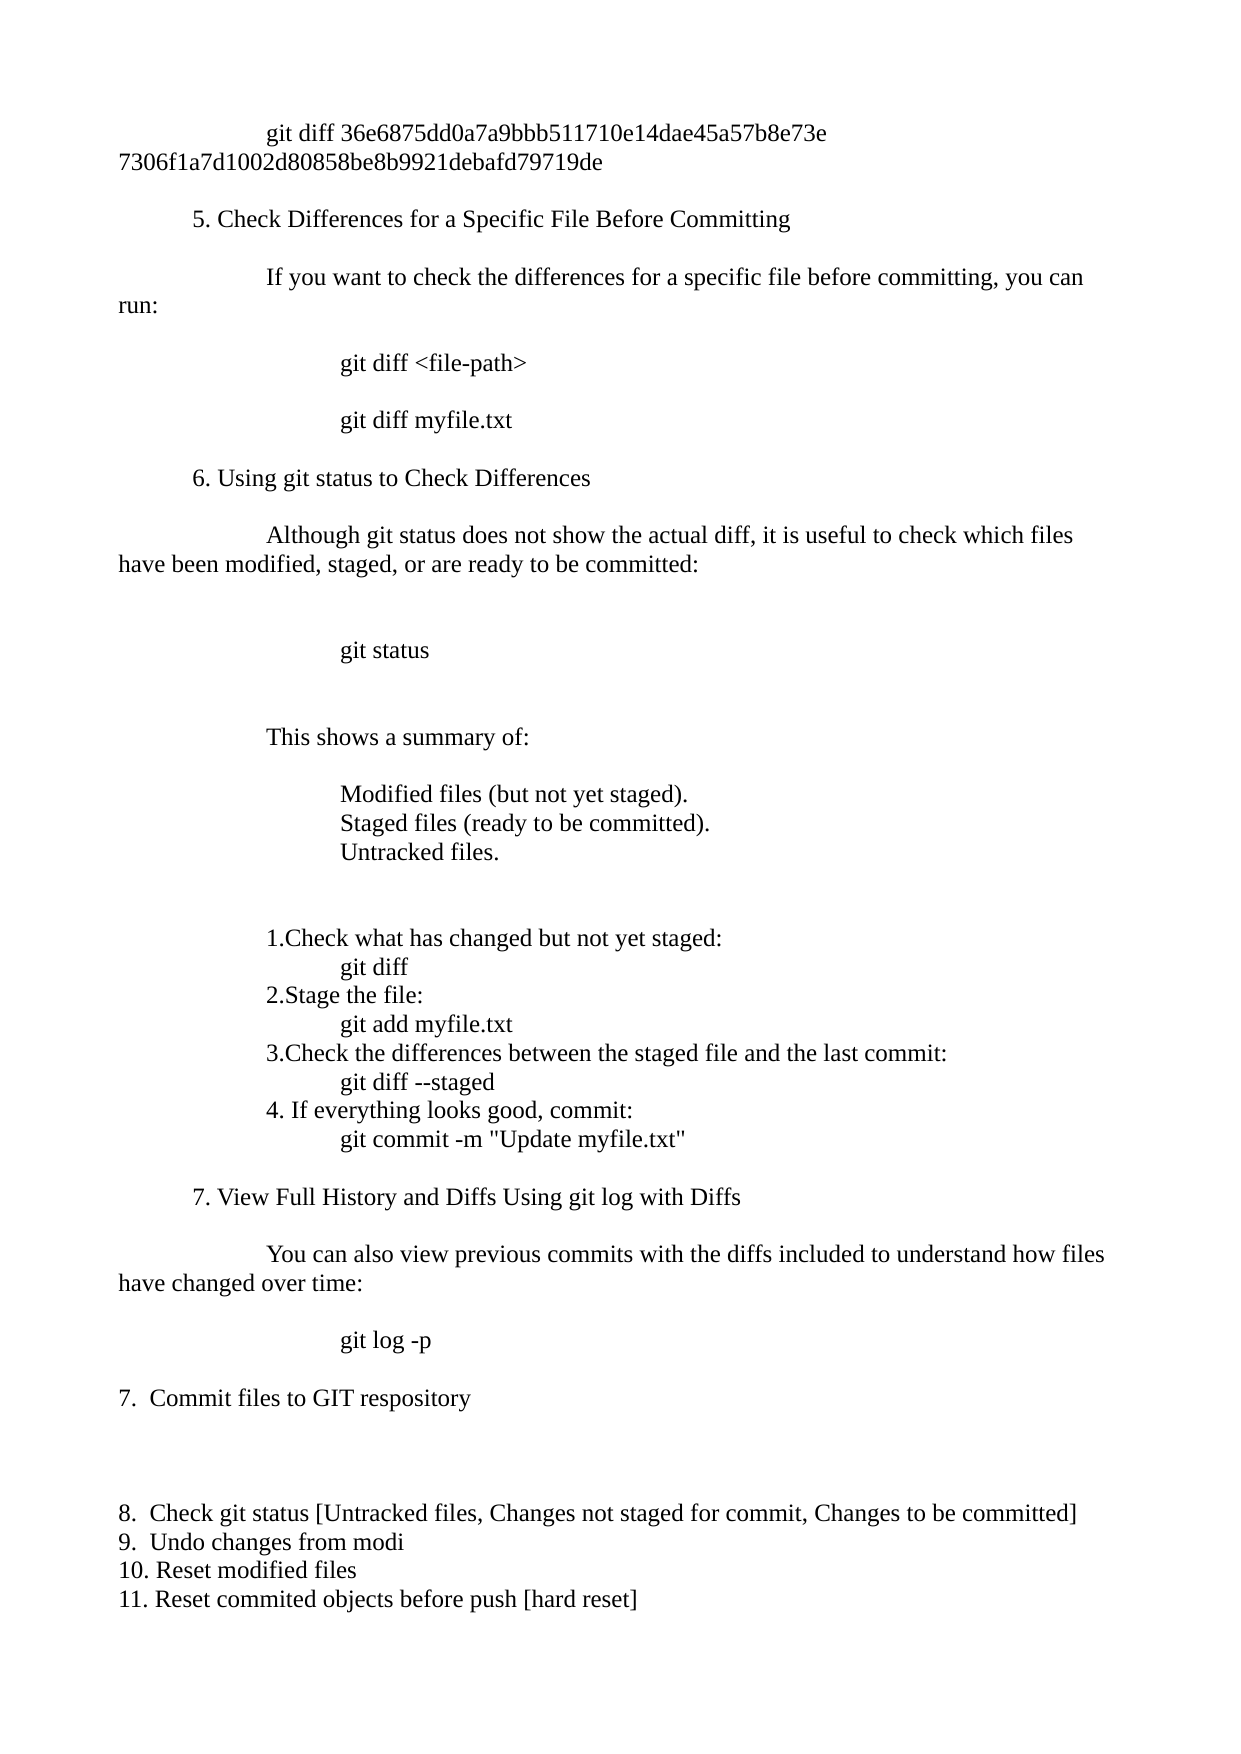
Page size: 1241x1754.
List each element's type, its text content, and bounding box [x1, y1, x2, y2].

text 3.Check the differences between the staged file and the last commit: [118, 1038, 1122, 1067]
text git diff myfile.txt [118, 406, 1122, 434]
text Staged files (ready to be committed). [118, 808, 1122, 837]
text Although git status does not show the actual diff, it is useful to check which files have been modified, staged, or are ready to be committed: [118, 521, 1122, 578]
text Modified files (but not yet staged). [118, 779, 1122, 808]
text 6. Using git status to Check Differences [118, 463, 1122, 492]
text Untracked files. [118, 837, 1122, 866]
text git diff <file-path> [118, 348, 1122, 377]
text git commit -m "Update myfile.txt" [118, 1124, 1122, 1153]
text 7. View Full History and Diffs Using git log with Diffs [118, 1182, 1122, 1211]
text 1.Check what has changed but not yet staged: [118, 923, 1122, 952]
text If you want to check the differences for a specific file before committing, you can run: [118, 262, 1122, 319]
text 5. Check Differences for a Specific File Before Committing [118, 204, 1122, 233]
text git add myfile.txt [118, 1009, 1122, 1038]
text 2.Stage the file: [118, 981, 1122, 1009]
text git status [118, 636, 1122, 664]
text 11. Reset commited objects before push [hard reset] [118, 1584, 1122, 1613]
text git diff 36e6875dd0a7a9bbb511710e14dae45a57b8e73e 7306f1a7d1002d80858be8b9921debafd79719de [118, 118, 1122, 176]
text 8. Check git status [Untracked files, Changes not staged for commit, Changes to be committed] [118, 1498, 1122, 1527]
text git log -p [118, 1326, 1122, 1354]
text 9. Undo changes from modi [118, 1527, 1122, 1556]
text You can also view previous commits with the diffs included to understand how files have changed over time: [118, 1239, 1122, 1297]
text 7. Commit files to GIT respository [118, 1383, 1122, 1412]
text 4. If everything looks good, commit: [118, 1096, 1122, 1124]
text git diff --staged [118, 1067, 1122, 1096]
text 10. Reset modified files [118, 1556, 1122, 1584]
text git diff [118, 952, 1122, 981]
text This shows a summary of: [118, 722, 1122, 751]
